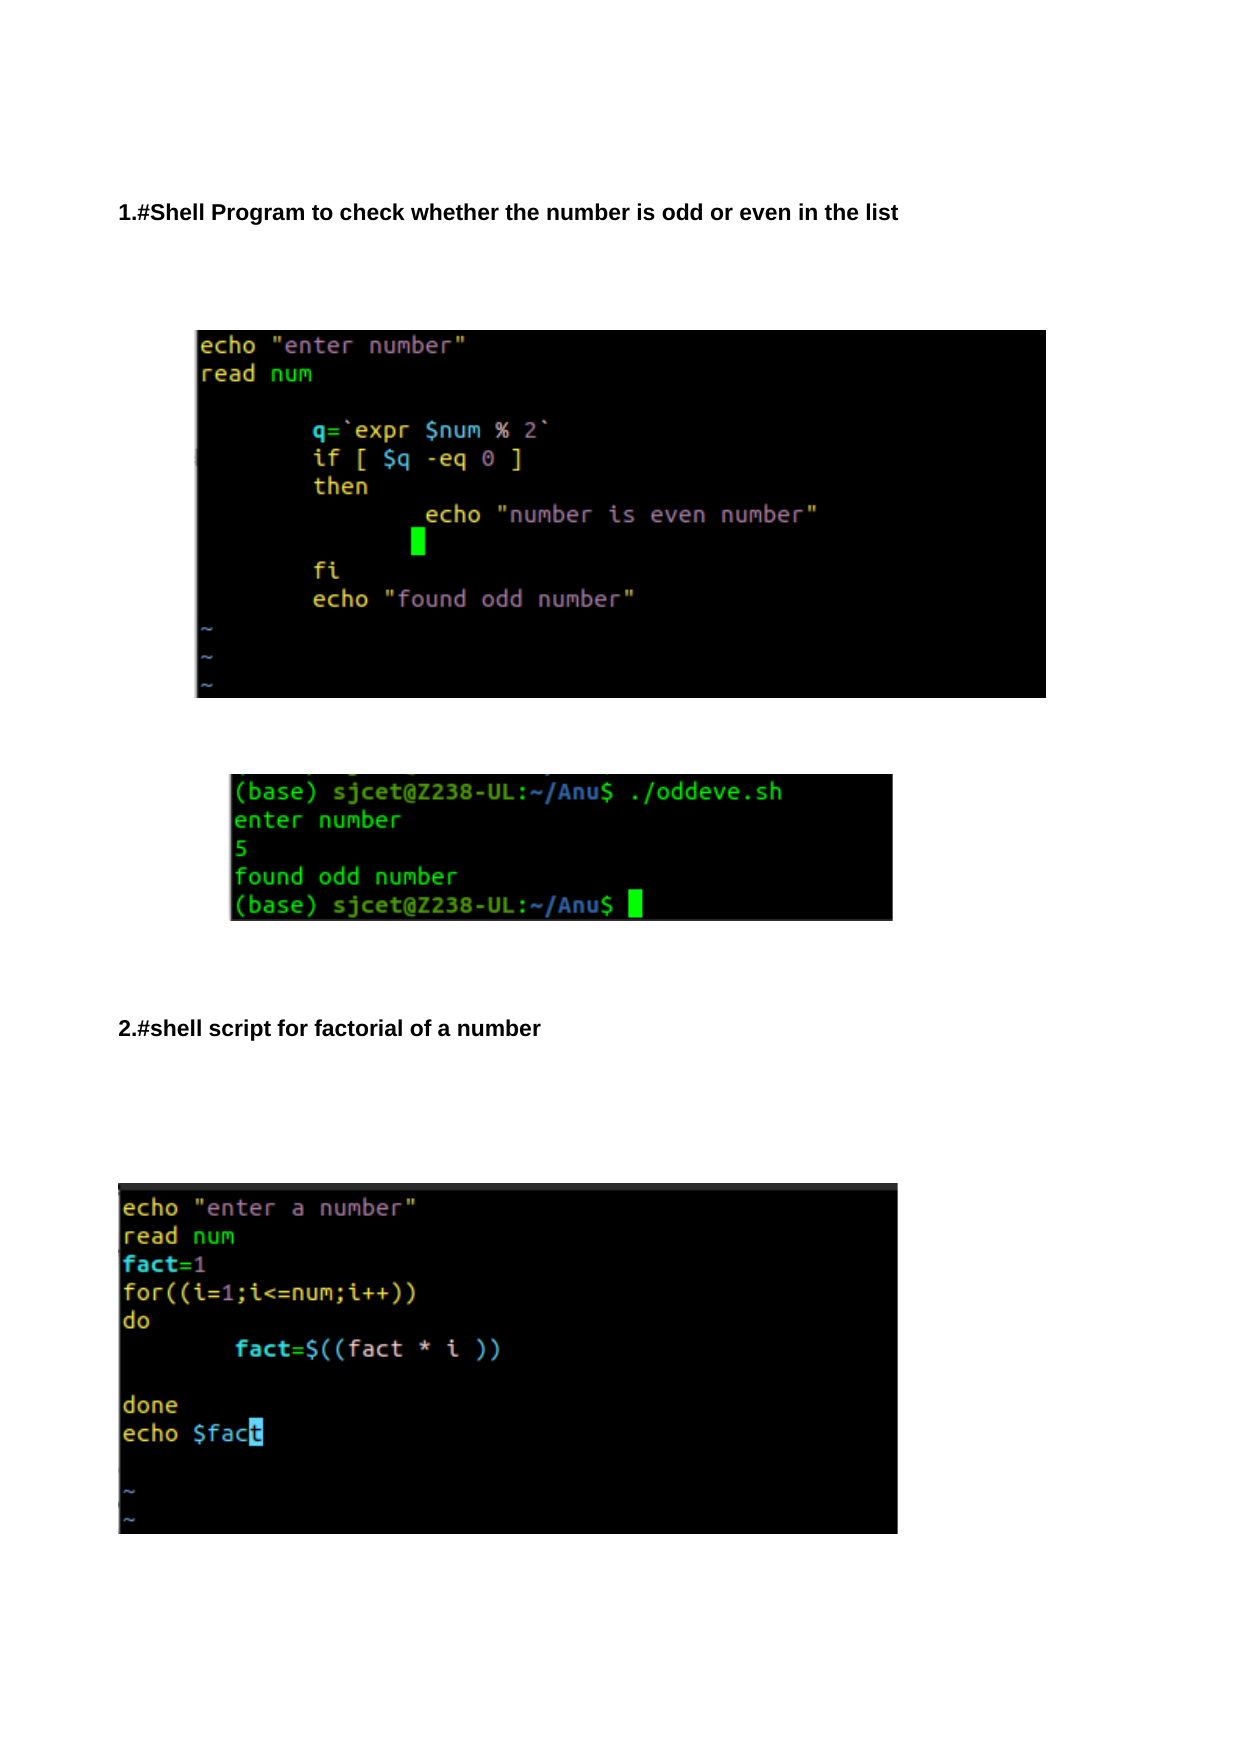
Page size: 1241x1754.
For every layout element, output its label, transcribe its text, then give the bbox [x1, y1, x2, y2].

picture [194, 330, 1046, 698]
text 1.#Shell Program to check whether the number is odd or even in the list [118, 199, 1122, 225]
text 2.#shell script for factorial of a number [118, 1015, 1122, 1042]
picture [228, 774, 893, 921]
picture [118, 1183, 898, 1534]
